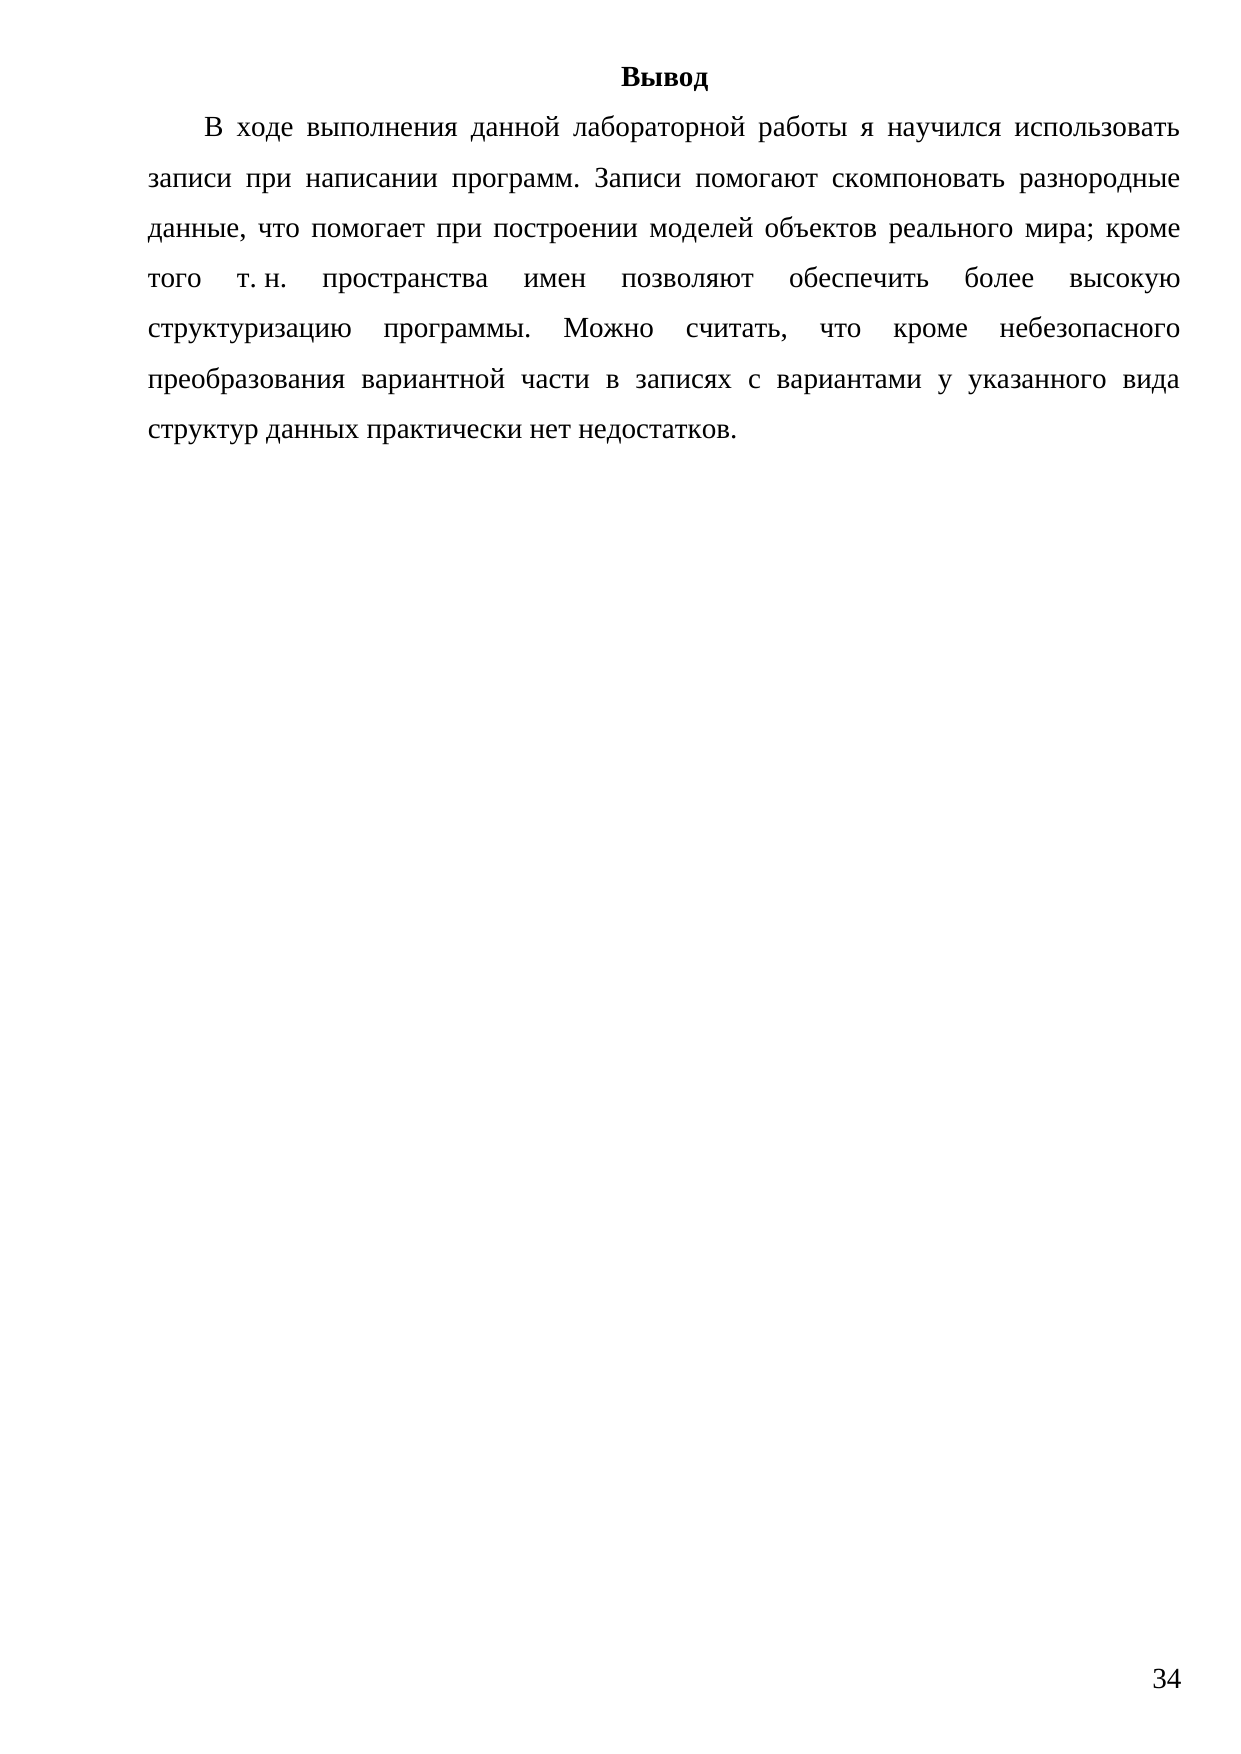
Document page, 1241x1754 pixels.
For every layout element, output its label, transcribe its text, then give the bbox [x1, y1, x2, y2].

text В ходе выполнения данной лабораторной работы я научился использовать записи при написании программ. Записи помогают скомпоновать разнородные данные, что помогает при построении моделей объектов реального мира; кроме того т. н. пространства имен позволяют обеспечить более высокую структуризацию программы. Можно считать, что кроме небезопасного преобразования вариантной части в записях с вариантами у указанного вида структур данных практически нет недостатков. [148, 109, 1181, 445]
subtitle Вывод [207, 59, 1122, 93]
